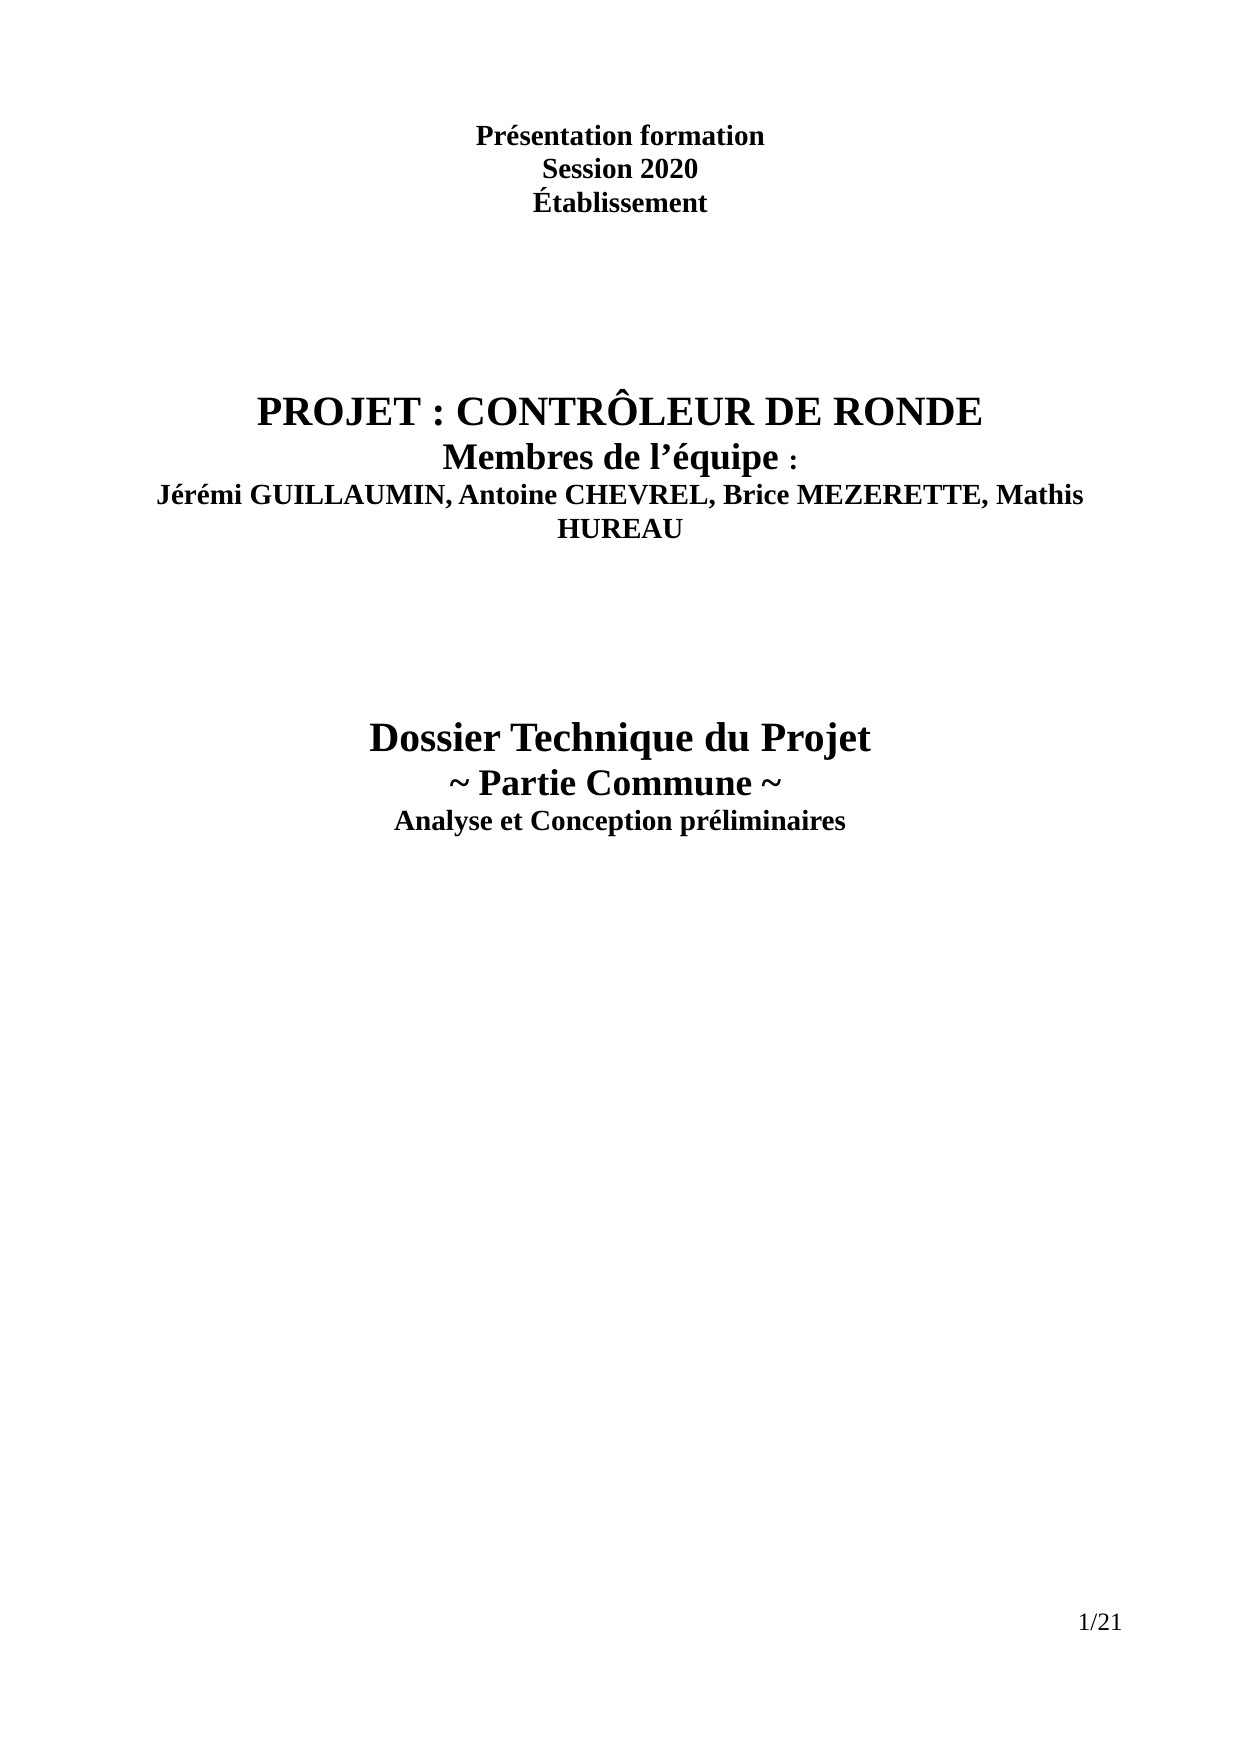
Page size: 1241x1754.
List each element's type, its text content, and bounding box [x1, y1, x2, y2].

text Analyse et Conception préliminaires [118, 803, 1122, 837]
text Dossier Technique du Projet [118, 712, 1122, 760]
text Membres de l’équipe : [118, 434, 1122, 477]
text ~ Partie Commune ~ [118, 760, 1122, 803]
text Présentation formation [118, 118, 1122, 152]
text PROJET : CONTRÔLEUR DE RONDE [118, 386, 1122, 434]
text Session 2020 [118, 152, 1122, 185]
text Établissement [118, 185, 1122, 219]
text Jérémi GUILLAUMIN, Antoine CHEVREL, Brice MEZERETTE, Mathis HUREAU [118, 477, 1122, 544]
